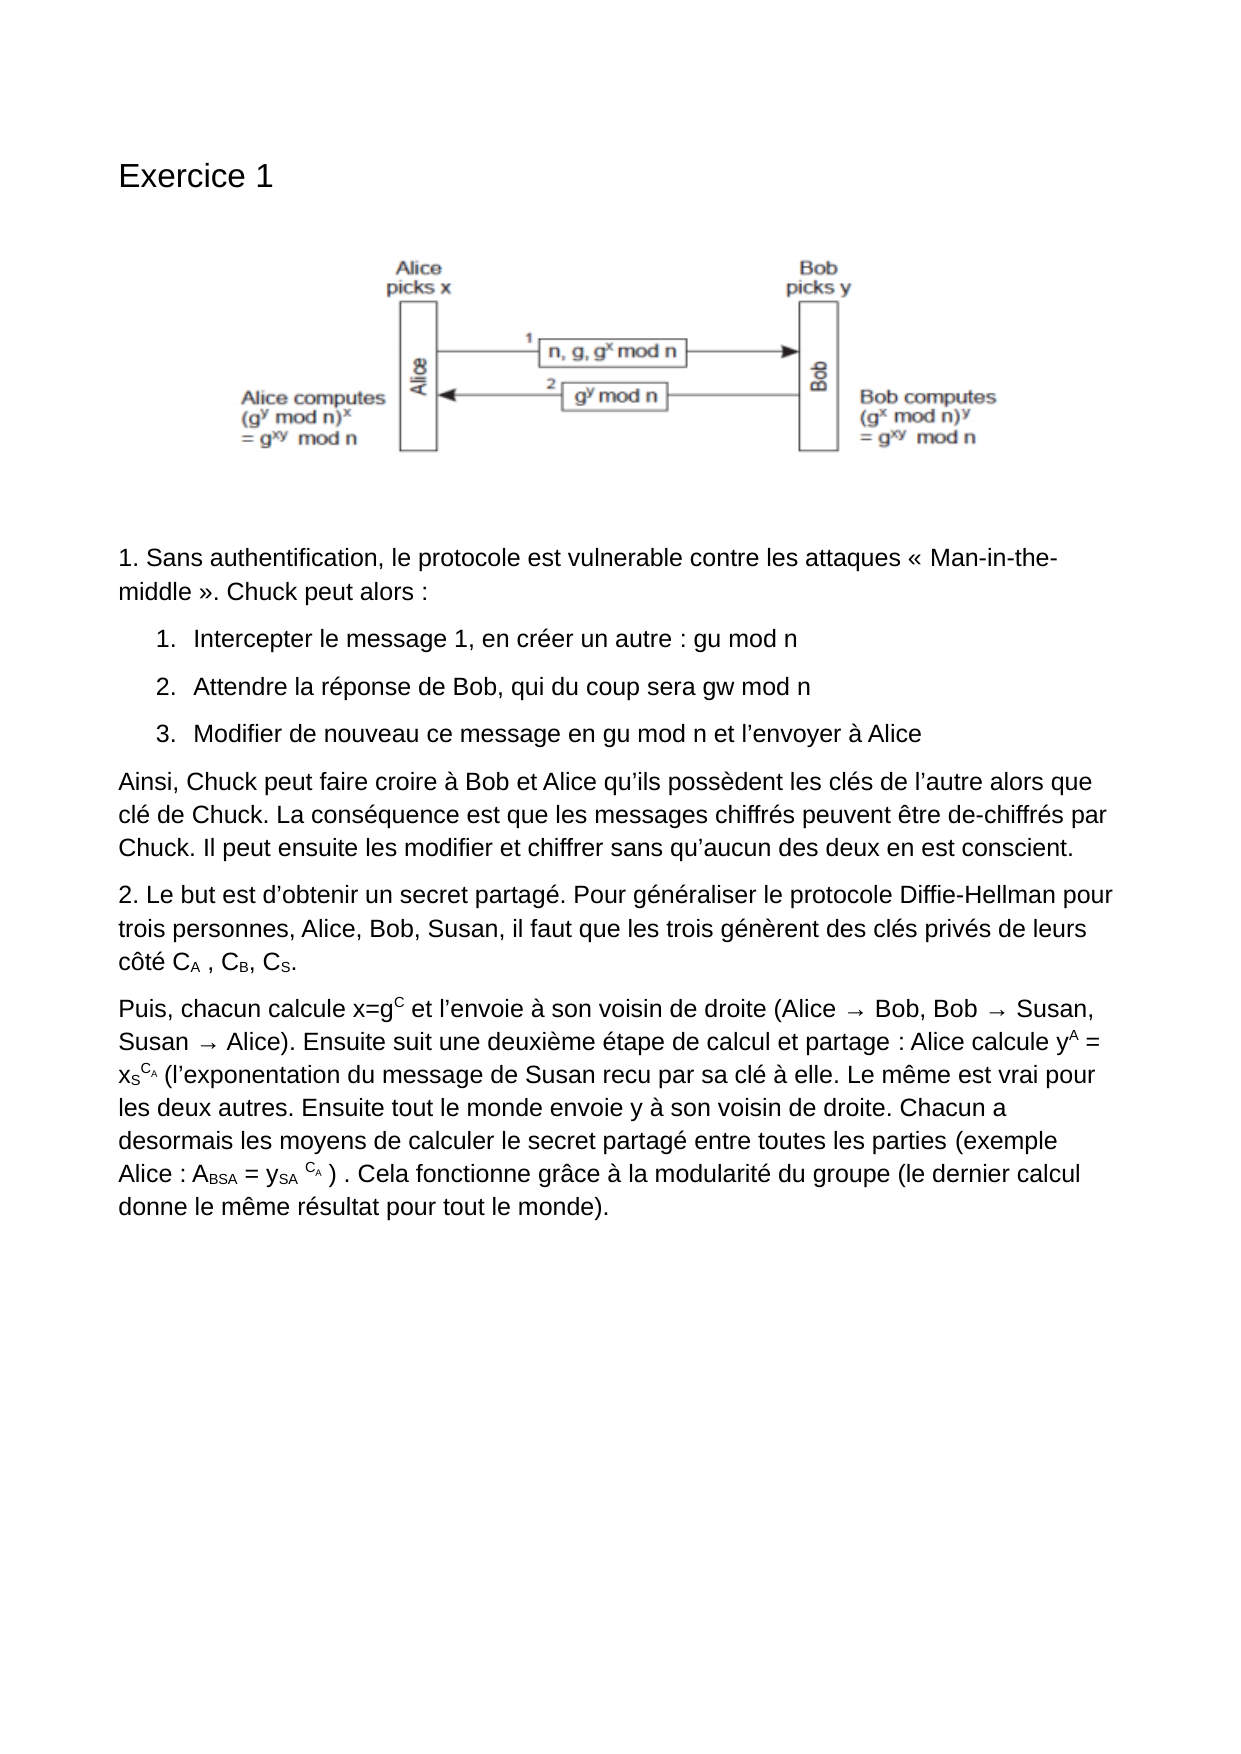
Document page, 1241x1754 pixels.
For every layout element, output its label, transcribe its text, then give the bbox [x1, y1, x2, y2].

subtitle Exercice 1 [118, 156, 1122, 194]
text Ainsi, Chuck peut faire croire à Bob et Alice qu’ils possèdent les clés de l’autre alors que clé de Chuck. La conséquence est que les messages chiffrés peuvent être de-chiffrés par Chuck. Il peut ensuite les modifier et chiffrer sans qu’aucun des deux en est conscient. [118, 767, 1122, 862]
list Attendre la réponse de Bob, qui du coup sera gw mod n [156, 672, 1122, 700]
text 2. Le but est d’obtenir un secret partagé. Pour généraliser le protocole Diffie-Hellman pour trois personnes, Alice, Bob, Susan, il faut que les trois génèrent des clés privés de leurs côté CA , CB, CS. [118, 881, 1122, 975]
list Intercepter le message 1, en créer un autre : gu mod n [156, 624, 1122, 653]
picture [220, 221, 1020, 464]
text 1. Sans authentification, le protocole est vulnerable contre les attaques « Man-in-the-middle ». Chuck peut alors : [118, 543, 1122, 605]
list Modifier de nouveau ce message en gu mod n et l’envoyer à Alice [156, 719, 1122, 748]
text Puis, chacun calcule x=gC et l’envoie à son voisin de droite (Alice → Bob, Bob → Susan, Susan → Alice). Ensuite suit une deuxième étape de calcul et partage : Alice calcule yA = xSCA (l’exponentation du message de Susan recu par sa clé à elle. Le même est vrai pour les deux autres. Ensuite tout le monde envoie y à son voisin de droite. Chacun a desormais les moyens de calculer le secret partagé entre toutes les parties (exemple Alice : ABSA = ySA CA ) . Cela fonctionne grâce à la modularité du groupe (le dernier calcul donne le même résultat pour tout le monde). [118, 994, 1122, 1221]
